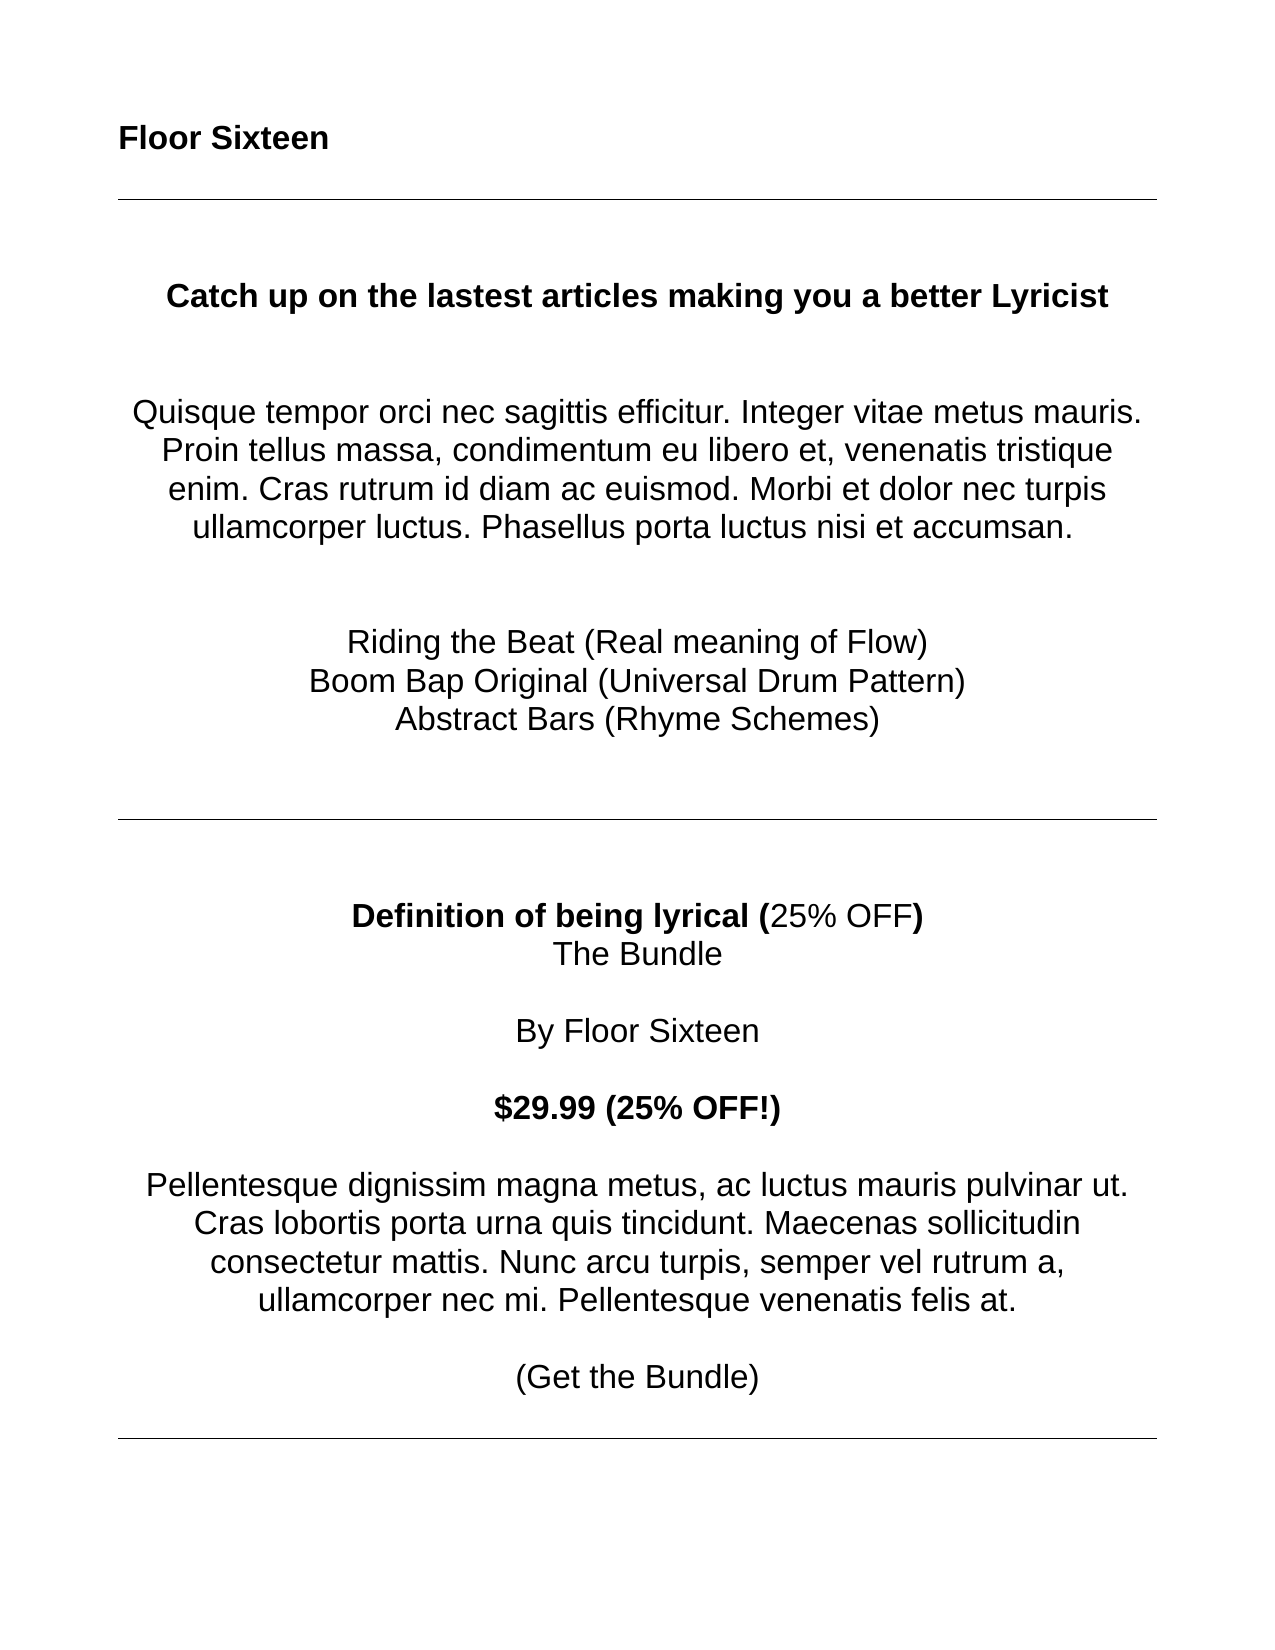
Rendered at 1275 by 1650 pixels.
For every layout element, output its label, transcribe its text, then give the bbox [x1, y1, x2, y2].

text $29.99 (25% OFF!) [118, 1088, 1157, 1126]
text Floor Sixteen [118, 118, 1157, 157]
text Boom Bap Original (Universal Drum Pattern) [118, 661, 1157, 699]
text Abstract Bars (Rhyme Schemes) [118, 699, 1157, 738]
text Riding the Beat (Real meaning of Flow) [118, 622, 1157, 661]
text Pellentesque dignissim magna metus, ac luctus mauris pulvinar ut. Cras lobortis porta urna quis tincidunt. Maecenas sollicitudin consectetur mattis. Nunc arcu turpis, semper vel rutrum a, ullamcorper nec mi. Pellentesque venenatis felis at. [118, 1165, 1157, 1319]
text Catch up on the lastest articles making you a better Lyricist [118, 276, 1157, 315]
text (Get the Bundle) [118, 1357, 1157, 1396]
text Definition of being lyrical (25% OFF) [118, 896, 1157, 934]
text By Floor Sixteen [118, 1011, 1157, 1049]
text Quisque tempor orci nec sagittis efficitur. Integer vitae metus mauris. Proin tellus massa, condimentum eu libero et, venenatis tristique enim. Cras rutrum id diam ac euismod. Morbi et dolor nec turpis ullamcorper luctus. Phasellus porta luctus nisi et accumsan. [118, 392, 1157, 545]
text The Bundle [118, 934, 1157, 973]
